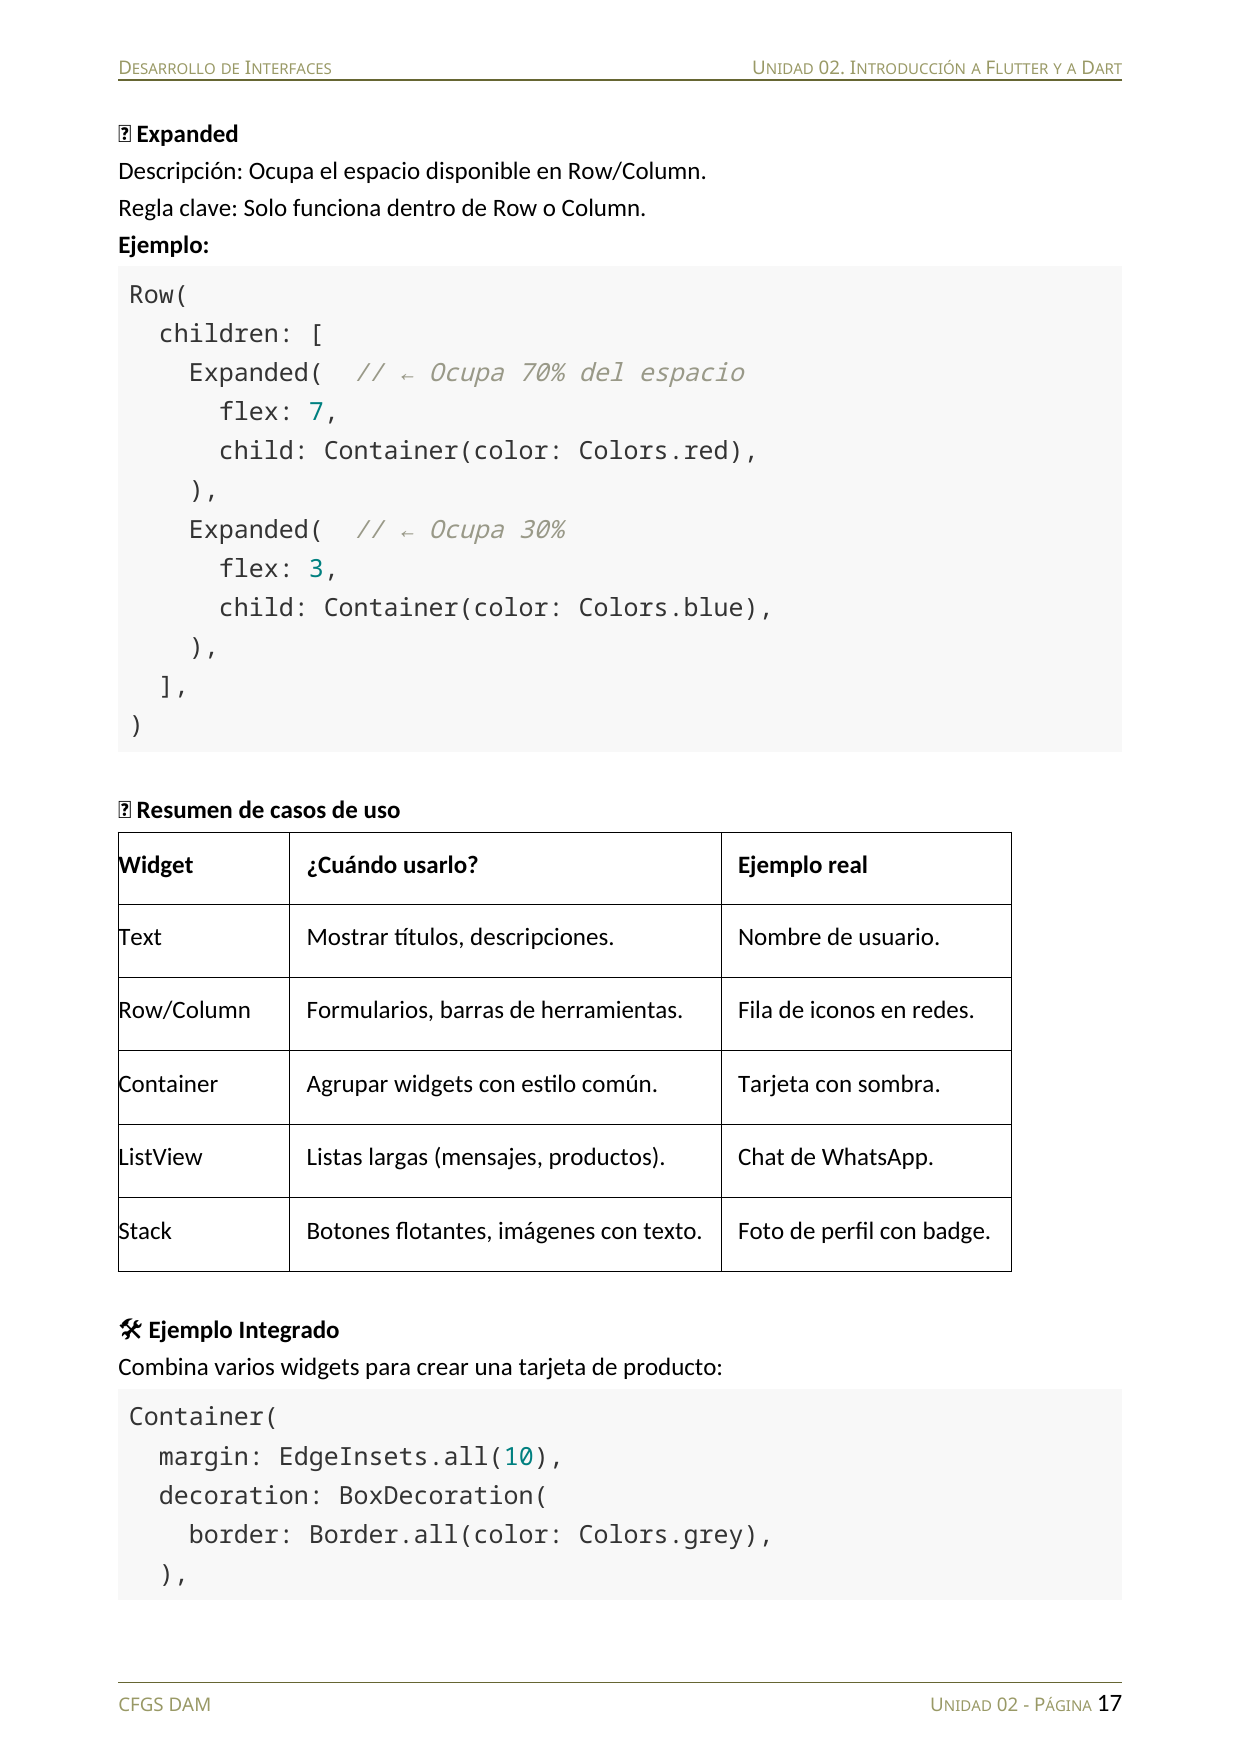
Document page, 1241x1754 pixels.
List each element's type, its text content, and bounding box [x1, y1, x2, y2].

table_cell Nombre de usuario. [722, 905, 1011, 977]
table_cell Text [119, 905, 289, 977]
text 📌 Resumen de casos de uso [118, 794, 1122, 825]
table_cell Fila de iconos en redes. [722, 978, 1011, 1050]
table_header Row( children: [ Expanded( // ← Ocupa 70% del espacio flex: 7, child: Container(color: Colors.red), ), Expanded( // ← Ocupa 30% flex: 3, child: Container(color: Colors.blue), ), ], ) [118, 266, 1122, 752]
table_cell Botones flotantes, imágenes con texto. [290, 1198, 721, 1271]
text Regla clave: Solo funciona dentro de Row o Column. [118, 192, 1122, 222]
table_cell Listas largas (mensajes, productos). [290, 1125, 721, 1197]
text 🔄 Expanded [118, 118, 1122, 148]
table_cell Chat de WhatsApp. [722, 1125, 1011, 1197]
table_cell Mostrar títulos, descripciones. [290, 905, 721, 977]
table_header Widget [119, 833, 289, 903]
table_header Ejemplo real [722, 833, 1011, 903]
table_cell Foto de perfil con badge. [722, 1198, 1011, 1271]
text 🛠️ Ejemplo Integrado [118, 1314, 1122, 1345]
table_cell Stack [119, 1198, 289, 1271]
table_cell Tarjeta con sombra. [722, 1051, 1011, 1124]
table_header Container( margin: EdgeInsets.all(10), decoration: BoxDecoration( border: Border.all(color: Colors.grey), ), [118, 1389, 1122, 1600]
table_cell Row/Column [119, 978, 289, 1050]
table_cell ListView [119, 1125, 289, 1197]
text Ejemplo: [118, 229, 1122, 259]
table_cell Container [119, 1051, 289, 1124]
text Descripción: Ocupa el espacio disponible en Row/Column. [118, 155, 1122, 186]
text Combina varios widgets para crear una tarjeta de producto: [118, 1352, 1122, 1382]
table_header ¿Cuándo usarlo? [290, 833, 721, 903]
table_cell Formularios, barras de herramientas. [290, 978, 721, 1050]
table_cell Agrupar widgets con estilo común. [290, 1051, 721, 1124]
